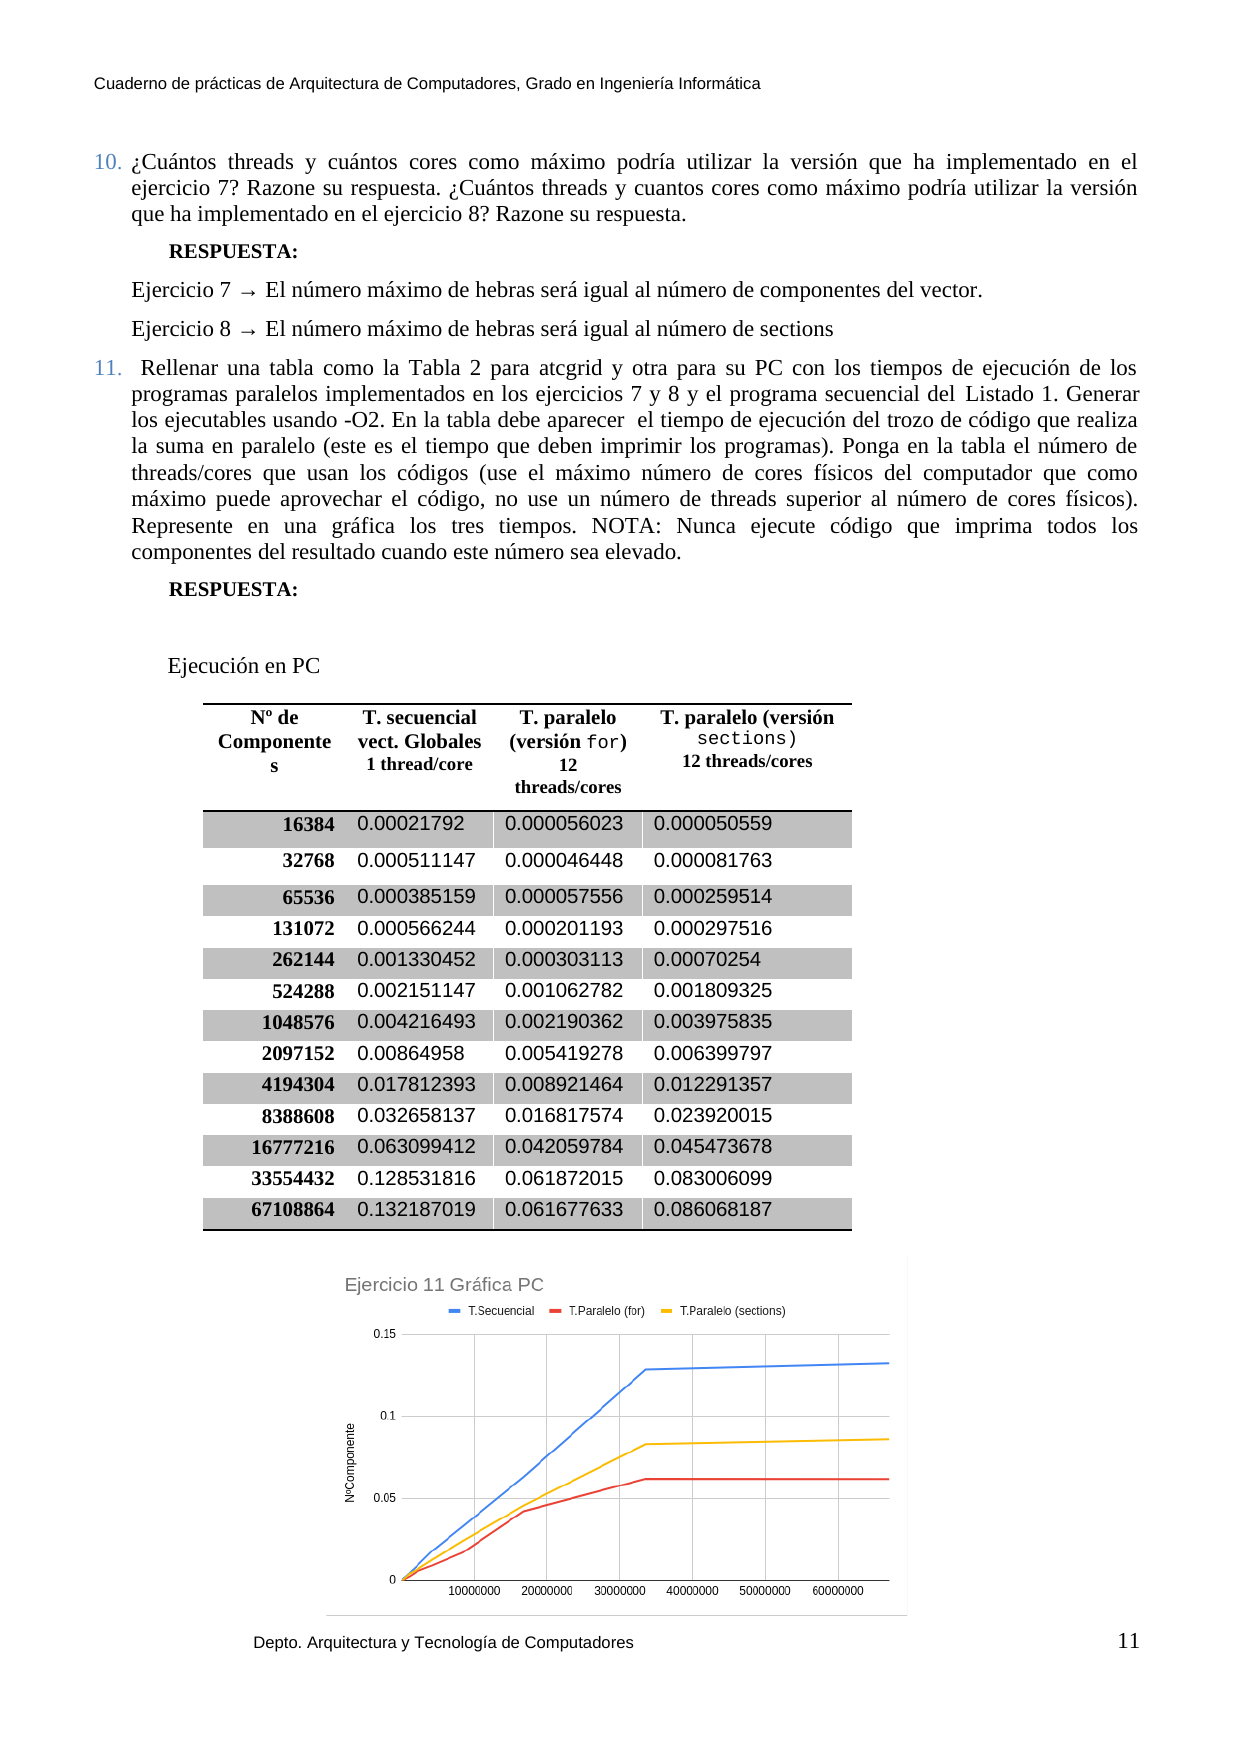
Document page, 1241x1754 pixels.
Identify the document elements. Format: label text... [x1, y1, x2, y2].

table_cell 0.001062782 [494, 979, 642, 1010]
table_cell 0.000081763 [643, 848, 852, 885]
table_cell 0.002190362 [494, 1010, 642, 1041]
text RESPUESTA: [169, 239, 1140, 263]
table_cell 8388608 [203, 1104, 346, 1135]
table_cell 65536 [203, 885, 346, 916]
table_cell 131072 [203, 916, 346, 947]
table_cell 0.001809325 [643, 979, 852, 1010]
table_cell 0.000385159 [346, 885, 493, 916]
table_header T. paralelo (versión sections) 12 threads/cores [643, 705, 852, 810]
table_cell 0.001330452 [346, 948, 493, 979]
table_cell 0.083006099 [643, 1166, 852, 1197]
list Ejecución en PC [131, 652, 1140, 679]
table_cell 0.002151147 [346, 979, 493, 1010]
table_cell 0.000259514 [643, 885, 852, 916]
table_cell 0.045473678 [643, 1135, 852, 1166]
table_cell 0.063099412 [346, 1135, 493, 1166]
table_cell 262144 [203, 948, 346, 979]
table_cell 0.003975835 [643, 1010, 852, 1041]
table_cell 0.004216493 [346, 1010, 493, 1041]
text Ejercicio 7 → El número máximo de hebras será igual al número de componentes del vector. [131, 276, 1140, 302]
table_cell 0.00021792 [346, 812, 493, 848]
list Rellenar una tabla como la Tabla 2 para atcgrid y otra para su PC con los tiempos de ejecución de los programas paralelos implementados en los ejercicios 7 y 8 y el programa secuencial del Listado 1. Generar los ejecutables usando -O2. En la tabla debe aparecer el tiempo de ejecución del trozo de código que realiza la suma en paralelo (este es el tiempo que deben imprimir los programas). Ponga en la tabla el número de threads/cores que usan los códigos (use el máximo número de cores físicos del computador que como máximo puede aprovechar el código, no use un número de threads superior al número de cores físicos). Represente en una gráfica los tres tiempos. NOTA: Nunca ejecute código que imprima todos los componentes del resultado cuando este número sea elevado. [94, 353, 1140, 564]
table_cell 0.006399797 [643, 1041, 852, 1072]
table_cell 0.008921464 [494, 1073, 642, 1104]
text Ejercicio 8 → El número máximo de hebras será igual al número de sections [131, 315, 1140, 341]
table_cell 524288 [203, 979, 346, 1010]
table_cell 33554432 [203, 1166, 346, 1197]
table_cell 16777216 [203, 1135, 346, 1166]
table_cell 0.000201193 [494, 916, 642, 947]
table_cell 0.016817574 [494, 1104, 642, 1135]
table_cell 0.086068187 [643, 1198, 852, 1229]
table_cell 0.000050559 [643, 812, 852, 848]
table_cell 0.000297516 [643, 916, 852, 947]
table_cell 0.005419278 [494, 1041, 642, 1072]
table_cell 0.000056023 [494, 812, 642, 848]
table_header T. secuencial vect. Globales 1 thread/core [346, 705, 493, 810]
table_cell 4194304 [203, 1073, 346, 1104]
table_cell 67108864 [203, 1198, 346, 1229]
table_cell 0.061872015 [494, 1166, 642, 1197]
table_cell 0.042059784 [494, 1135, 642, 1166]
table_cell 0.000511147 [346, 848, 493, 885]
table_cell 0.000057556 [494, 885, 642, 916]
table_cell 16384 [203, 812, 346, 848]
text RESPUESTA: [169, 577, 1140, 601]
table_cell 32768 [203, 848, 346, 885]
picture [326, 1257, 908, 1616]
table_cell 0.128531816 [346, 1166, 493, 1197]
table_header Nº de Componentes [203, 705, 346, 810]
table_cell 0.023920015 [643, 1104, 852, 1135]
table_cell 1048576 [203, 1010, 346, 1041]
table_cell 0.000046448 [494, 848, 642, 885]
table_cell 0.00864958 [346, 1041, 493, 1072]
table_cell 2097152 [203, 1041, 346, 1072]
table_cell 0.061677633 [494, 1198, 642, 1229]
table_cell 0.000566244 [346, 916, 493, 947]
table_header T. paralelo (versión for) 12 threads/cores [494, 705, 642, 810]
table_cell 0.012291357 [643, 1073, 852, 1104]
table_cell 0.132187019 [346, 1198, 493, 1229]
table_cell 0.017812393 [346, 1073, 493, 1104]
table_cell 0.032658137 [346, 1104, 493, 1135]
table_cell 0.00070254 [643, 948, 852, 979]
table_cell 0.000303113 [494, 948, 642, 979]
list ¿Cuántos threads y cuántos cores como máximo podría utilizar la versión que ha implementado en el ejercicio 7? Razone su respuesta. ¿Cuántos threads y cuantos cores como máximo podría utilizar la versión que ha implementado en el ejercicio 8? Razone su respuesta. [94, 148, 1140, 227]
